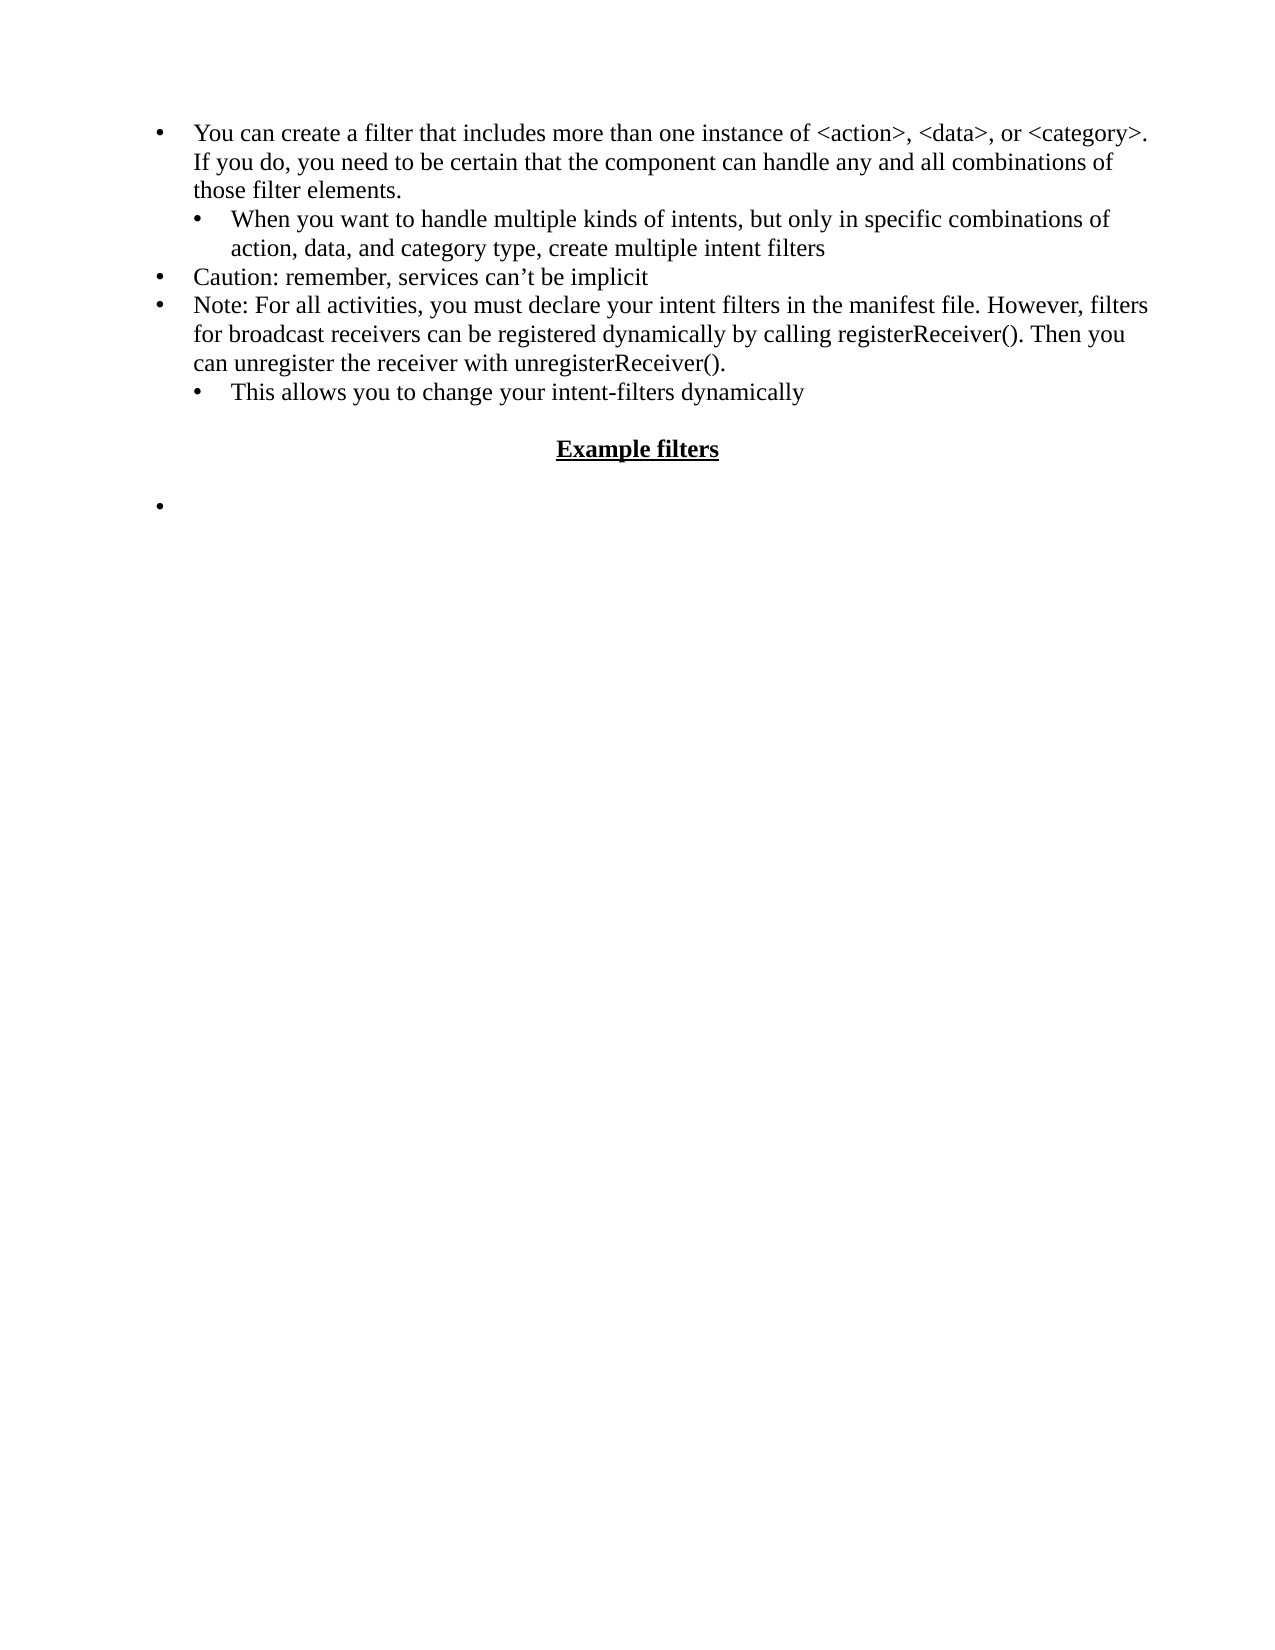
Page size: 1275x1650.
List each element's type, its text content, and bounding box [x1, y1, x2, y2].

list This allows you to change your intent-filters dynamically [193, 377, 1157, 406]
list Note: For all activities, you must declare your intent filters in the manifest file. However, filters for broadcast receivers can be registered dynamically by calling registerReceiver(). Then you can unregister the receiver with unregisterReceiver(). [156, 291, 1157, 377]
list Caution: remember, services can’t be implicit [156, 262, 1157, 291]
list You can create a filter that includes more than one instance of <action>, <data>, or <category>. If you do, you need to be certain that the component can handle any and all combinations of those filter elements. [156, 118, 1157, 204]
text Example filters [118, 434, 1157, 463]
list When you want to handle multiple kinds of intents, but only in specific combinations of action, data, and category type, create multiple intent filters [193, 204, 1157, 262]
